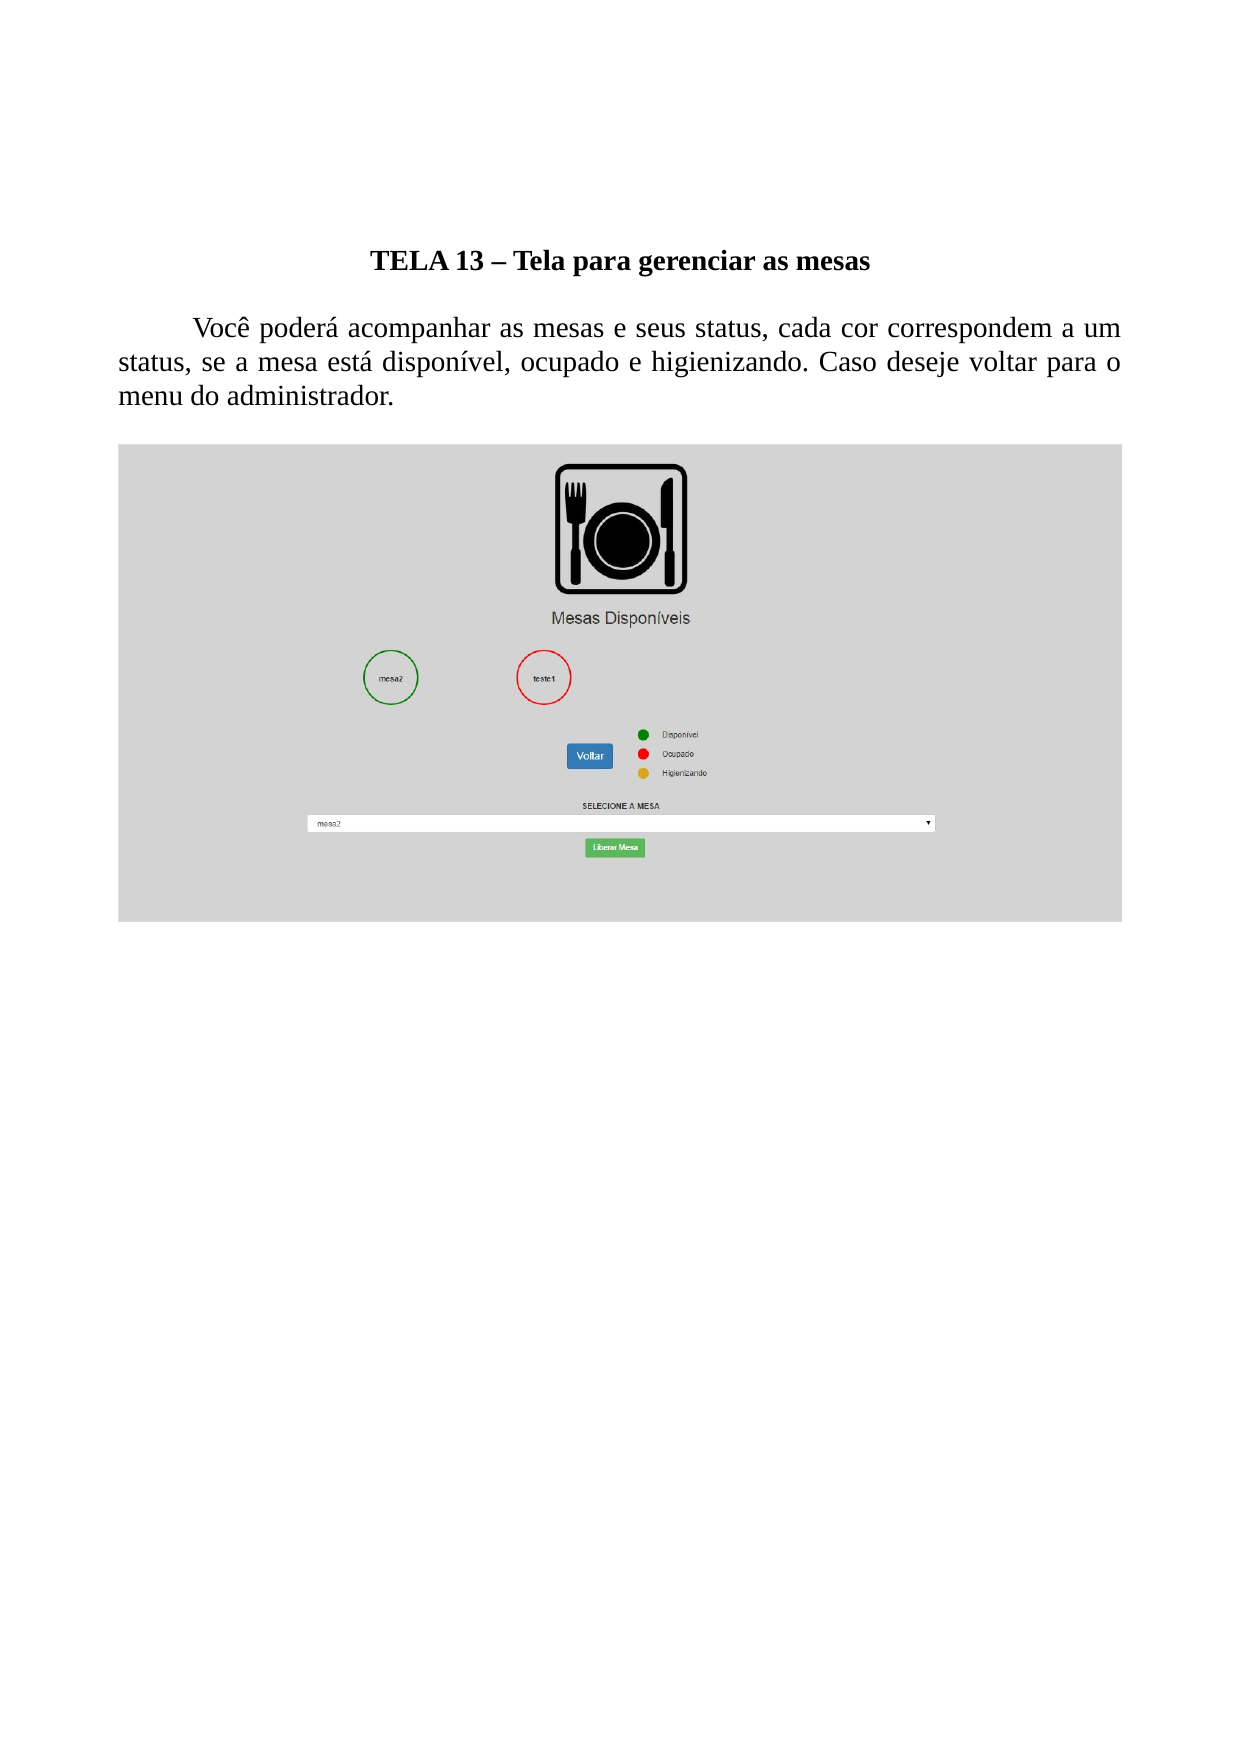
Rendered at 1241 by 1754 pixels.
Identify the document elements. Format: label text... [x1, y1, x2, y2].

picture [118, 444, 1123, 922]
text TELA 13 – Tela para gerenciar as mesas [118, 243, 1122, 277]
text Você poderá acompanhar as mesas e seus status, cada cor correspondem a um status, se a mesa está disponível, ocupado e higienizando. Caso deseje voltar para o menu do administrador. [118, 311, 1122, 411]
